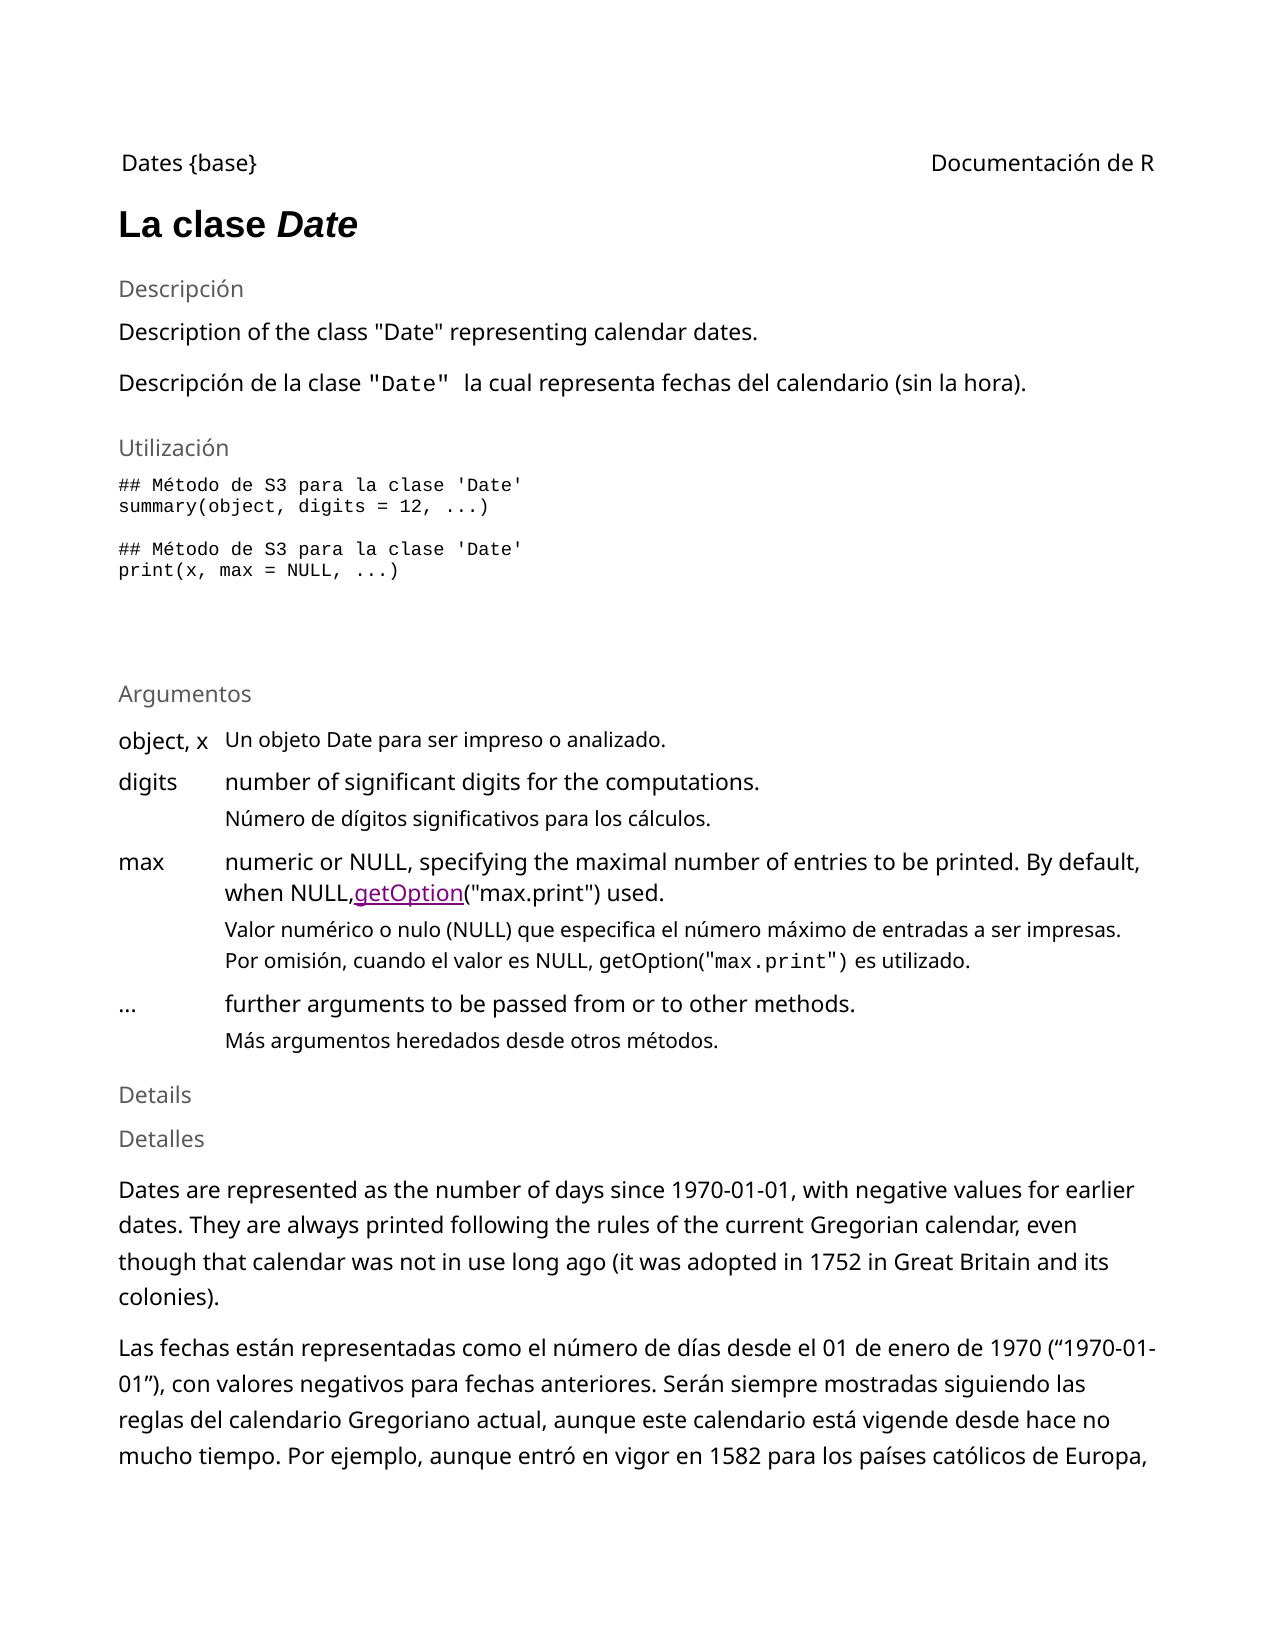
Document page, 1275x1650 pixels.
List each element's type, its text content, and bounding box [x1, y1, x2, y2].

text ## Método de S3 para la clase 'Date' [118, 539, 1157, 561]
text Las fechas están representadas como el número de días desde el 01 de enero de 1970 (“1970-01-01”), con valores negativos para fechas anteriores. Serán siempre mostradas siguiendo las reglas del calendario Gregoriano actual, aunque este calendario está vigende desde hace no mucho tiempo. Por ejemplo, aunque entró en vigor en 1582 para los países católicos de Europa, [118, 1332, 1157, 1471]
subtitle Utilización [118, 432, 1157, 463]
table_cell max [118, 843, 222, 985]
table_header Un objeto Date para ser impreso o analizado. [222, 722, 1157, 763]
table_cell ... [118, 985, 222, 1065]
subtitle Argumentos [118, 678, 1157, 709]
table_cell numeric or NULL, specifying the maximal number of entries to be printed. By default, when NULL,getOption("max.print") used. Valor numérico o nulo (NULL) que especifica el número máximo de entradas a ser impresas. Por omisión, cuando el valor es NULL, getOption("max.print") es utilizado. [222, 843, 1157, 985]
table_cell further arguments to be passed from or to other methods. Más argumentos heredados desde otros métodos. [222, 985, 1157, 1065]
text Descripción de la clase "Date" la cual representa fechas del calendario (sin la hora). [118, 367, 1157, 398]
text print(x, max = NULL, ...) [118, 561, 1157, 582]
text Description of the class "Date" representing calendar dates. [118, 316, 1157, 348]
subtitle Descripción [118, 273, 1157, 304]
text Detalles [118, 1123, 1157, 1154]
text summary(object, digits = 12, ...) [118, 497, 1157, 518]
text Dates are represented as the number of days since 1970-01-01, with negative values for earlier dates. They are always printed following the rules of the current Gregorian calendar, even though that calendar was not in use long ago (it was adopted in 1752 in Great Britain and its colonies). [118, 1173, 1157, 1313]
table_cell number of significant digits for the computations. Número de dígitos significativos para los cálculos. [222, 763, 1157, 843]
table_header object, x [118, 722, 222, 763]
subtitle La clase Date [118, 202, 1157, 246]
table_header Dates {base} [118, 145, 563, 182]
text ## Método de S3 para la clase 'Date' [118, 476, 1157, 497]
table_cell digits [118, 763, 222, 843]
table_header Documentación de R [563, 145, 1157, 182]
subtitle Details [118, 1079, 1157, 1111]
